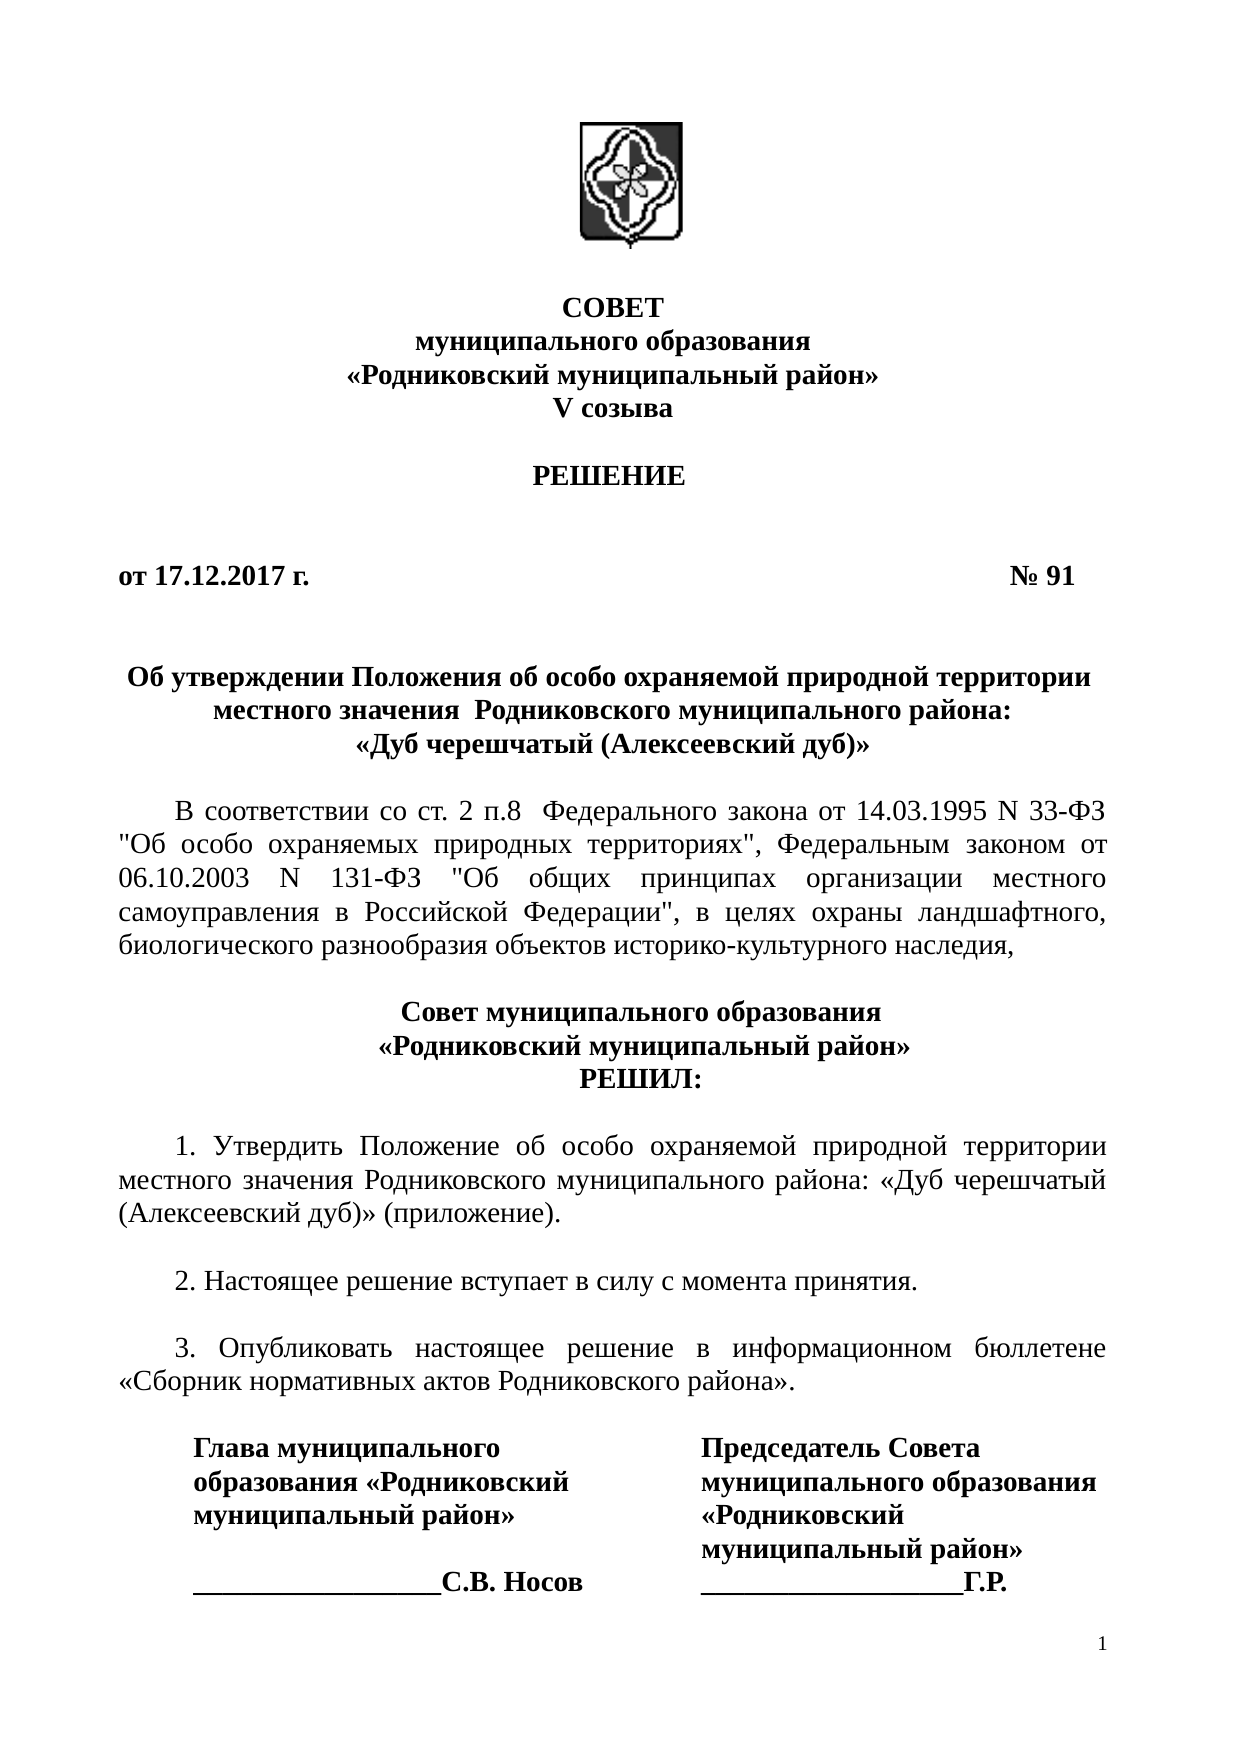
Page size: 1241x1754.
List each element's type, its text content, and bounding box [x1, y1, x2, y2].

text муниципальный район» [561, 1531, 1107, 1564]
title РЕШЕНИЕ [118, 458, 1107, 491]
title V созыва [118, 391, 1107, 424]
title от 17.12.2017 г. № 91 [118, 558, 1107, 592]
text В соответствии со ст. 2 п.8 Федерального закона от 14.03.1995 N 33-ФЗ "Об особо охраняемых природных территориях", Федеральным законом от 06.10.2003 N 131-ФЗ "Об общих принципах организации местного самоуправления в Российской Федерации", в целях охраны ландшафтного, биологического разнообразия объектов историко-культурного наследия, [118, 793, 1107, 961]
text Глава муниципального Председатель Совета [118, 1430, 1107, 1464]
text РЕШИЛ: [118, 1061, 1107, 1095]
title СОВЕТ [118, 290, 1107, 323]
text 2. Настоящее решение вступает в силу с момента принятия. [118, 1263, 1107, 1296]
title «Родниковский муниципальный район» [118, 357, 1107, 391]
title местного значения Родниковского муниципального района: [118, 692, 1107, 726]
text 3. Опубликовать настоящее решение в информационном бюллетене «Сборник нормативных актов Родниковского района». [118, 1330, 1107, 1397]
title «Дуб черешчатый (Алексеевский дуб)» [118, 726, 1107, 759]
title Об утверждении Положения об особо охраняемой природной территории [118, 659, 1107, 692]
text Совет муниципального образования [118, 994, 1107, 1028]
text муниципальный район» «Родниковский [118, 1497, 1107, 1531]
picture [579, 122, 683, 249]
text 1. Утвердить Положение об особо охраняемой природной территории местного значения Родниковского муниципального района: «Дуб черешчатый (Алексеевский дуб)» (приложение). [118, 1128, 1107, 1229]
text образования «Родниковский муниципального образования [118, 1464, 1107, 1497]
text _________________С.В. Носов __________________Г.Р. [118, 1564, 1107, 1598]
title муниципального образования [118, 323, 1107, 357]
text «Родниковский муниципальный район» [118, 1028, 1107, 1061]
